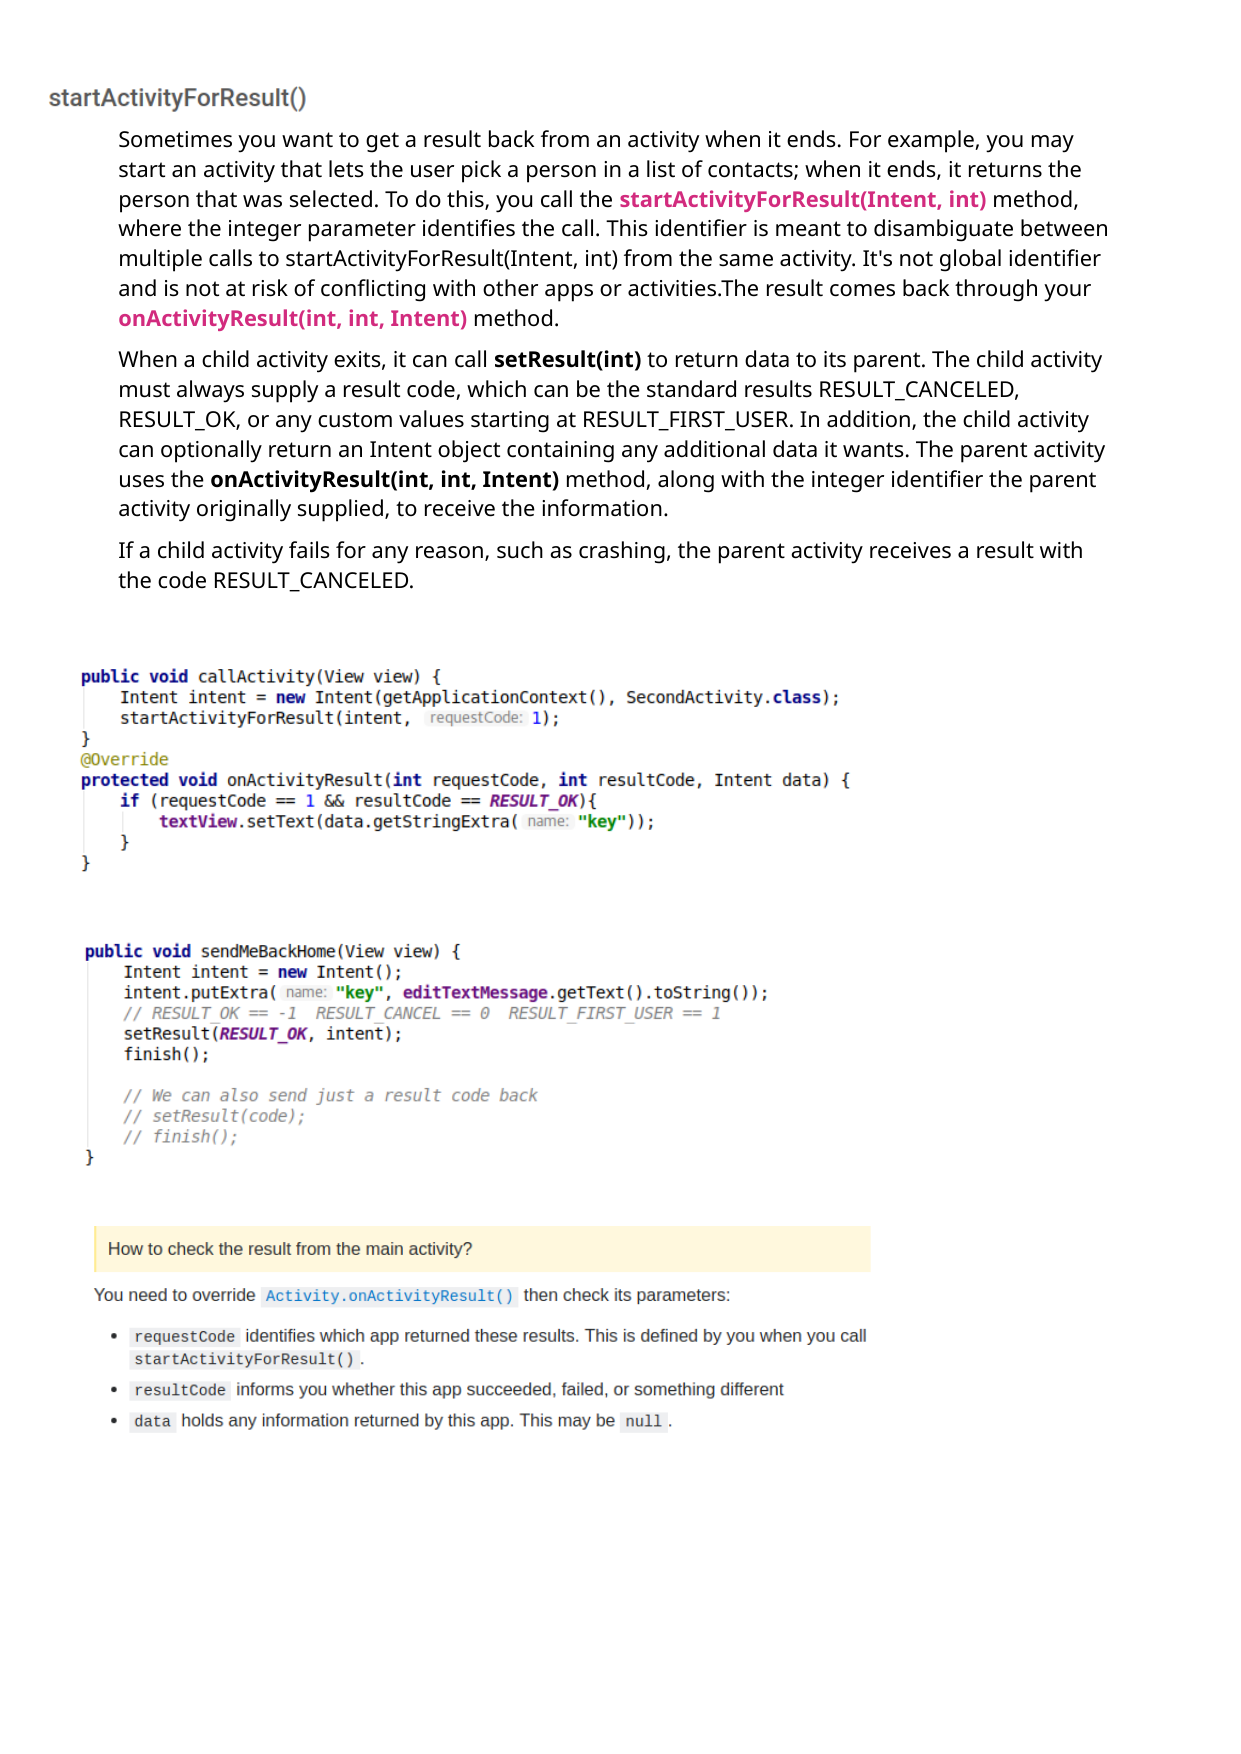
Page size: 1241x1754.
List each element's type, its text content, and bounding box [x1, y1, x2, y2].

text When a child activity exits, it can call setResult(int) to return data to its parent. The child activity must always supply a result code, which can be the standard results RESULT_CANCELED, RESULT_OK, or any custom values starting at RESULT_FIRST_USER. In addition, the child activity can optionally return an Intent object containing any additional data it wants. The parent activity uses the onActivityResult(int, int, Intent) method, along with the integer identifier the parent activity originally supplied, to receive the information. [118, 344, 1122, 523]
text If a child activity fails for any reason, such as crashing, the parent activity receives a result with the code RESULT_CANCELED. [118, 535, 1122, 595]
picture [76, 668, 854, 875]
picture [45, 85, 308, 114]
picture [80, 938, 768, 1168]
text Sometimes you want to get a result back from an activity when it ends. For example, you may start an activity that lets the user pick a person in a list of contacts; when it ends, it returns the person that was selected. To do this, you call the startActivityForResult(Intent, int) method, where the integer parameter identifies the call. This identifier is meant to disambiguate between multiple calls to startActivityForResult(Intent, int) from the same activity. It's not global identifier and is not at risk of conflicting with other apps or activities.The result comes back through your onActivityResult(int, int, Intent) method. [118, 124, 1122, 333]
picture [91, 1226, 871, 1435]
